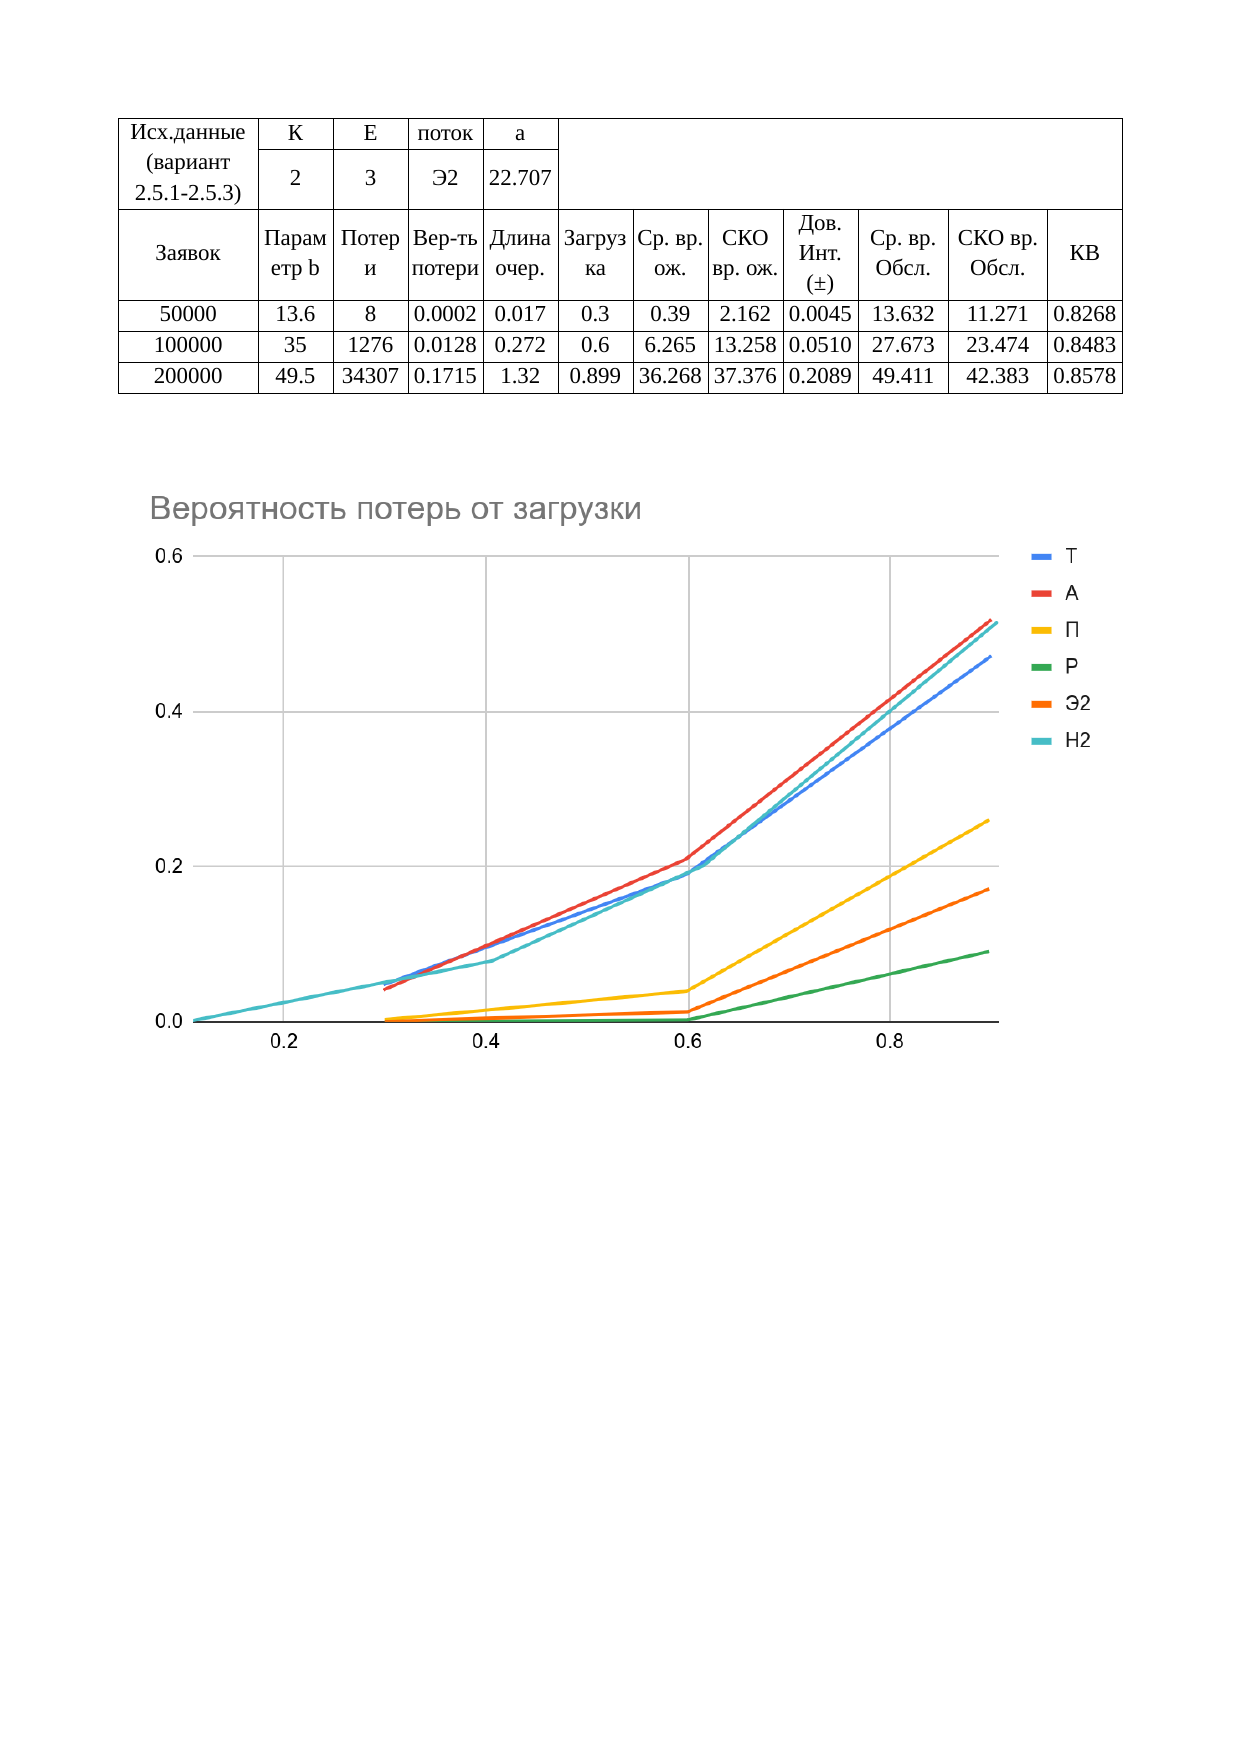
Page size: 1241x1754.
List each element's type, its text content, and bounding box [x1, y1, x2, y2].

table_cell 35 [259, 332, 333, 362]
table_cell Ср. вр. Обсл. [859, 210, 948, 299]
table_cell 0.2089 [784, 363, 858, 393]
picture [118, 461, 1123, 1083]
table_cell Дов. Инт. (±) [784, 210, 858, 299]
table_cell 3 [334, 150, 408, 209]
table_cell 8 [334, 301, 408, 331]
table_cell 49.5 [259, 363, 333, 393]
table_cell СКО вр. ож. [709, 210, 783, 299]
table_cell 0.6 [559, 332, 633, 362]
table_cell 0.0510 [784, 332, 858, 362]
table_cell 37.376 [709, 363, 783, 393]
table_header поток [409, 119, 483, 149]
table_cell Э2 [409, 150, 483, 209]
table_cell Ср. вр. ож. [634, 210, 708, 299]
table_cell 0.39 [634, 301, 708, 331]
table_header К [259, 119, 333, 149]
table_cell 42.383 [949, 363, 1047, 393]
table_cell 22.707 [484, 150, 558, 209]
table_cell 23.474 [949, 332, 1047, 362]
table_cell СКО вр. Обсл. [949, 210, 1047, 299]
table_cell 100000 [119, 332, 258, 362]
table_cell 34307 [334, 363, 408, 393]
table_cell 13.258 [709, 332, 783, 362]
table_cell Параметр b [259, 210, 333, 299]
table_cell 200000 [119, 363, 258, 393]
table_cell 0.8578 [1048, 363, 1122, 393]
table_cell Загрузка [559, 210, 633, 299]
table_cell 0.899 [559, 363, 633, 393]
table_cell 49.411 [859, 363, 948, 393]
table_cell 13.632 [859, 301, 948, 331]
table_cell Потери [334, 210, 408, 299]
table_cell 0.3 [559, 301, 633, 331]
table_header [559, 119, 1122, 209]
table_cell 0.272 [484, 332, 558, 362]
table_cell 2.162 [709, 301, 783, 331]
table_cell 11.271 [949, 301, 1047, 331]
table_cell 1.32 [484, 363, 558, 393]
table_cell 0.0002 [409, 301, 483, 331]
table_header a [484, 119, 558, 149]
table_cell 50000 [119, 301, 258, 331]
table_cell 0.0128 [409, 332, 483, 362]
table_cell Вер-ть потери [409, 210, 483, 299]
table_cell Заявок [119, 210, 258, 299]
table_cell 0.0045 [784, 301, 858, 331]
table_header Е [334, 119, 408, 149]
table_cell 6.265 [634, 332, 708, 362]
table_cell 1276 [334, 332, 408, 362]
table_cell 27.673 [859, 332, 948, 362]
table_cell 0.8268 [1048, 301, 1122, 331]
table_header Исх.данные (вариант 2.5.1-2.5.3) [119, 119, 258, 209]
table_cell 13.6 [259, 301, 333, 331]
table_cell 0.017 [484, 301, 558, 331]
table_cell КВ [1048, 210, 1122, 299]
table_cell 0.1715 [409, 363, 483, 393]
table_cell Длина очер. [484, 210, 558, 299]
table_cell 2 [259, 150, 333, 209]
table_cell 0.8483 [1048, 332, 1122, 362]
table_cell 36.268 [634, 363, 708, 393]
